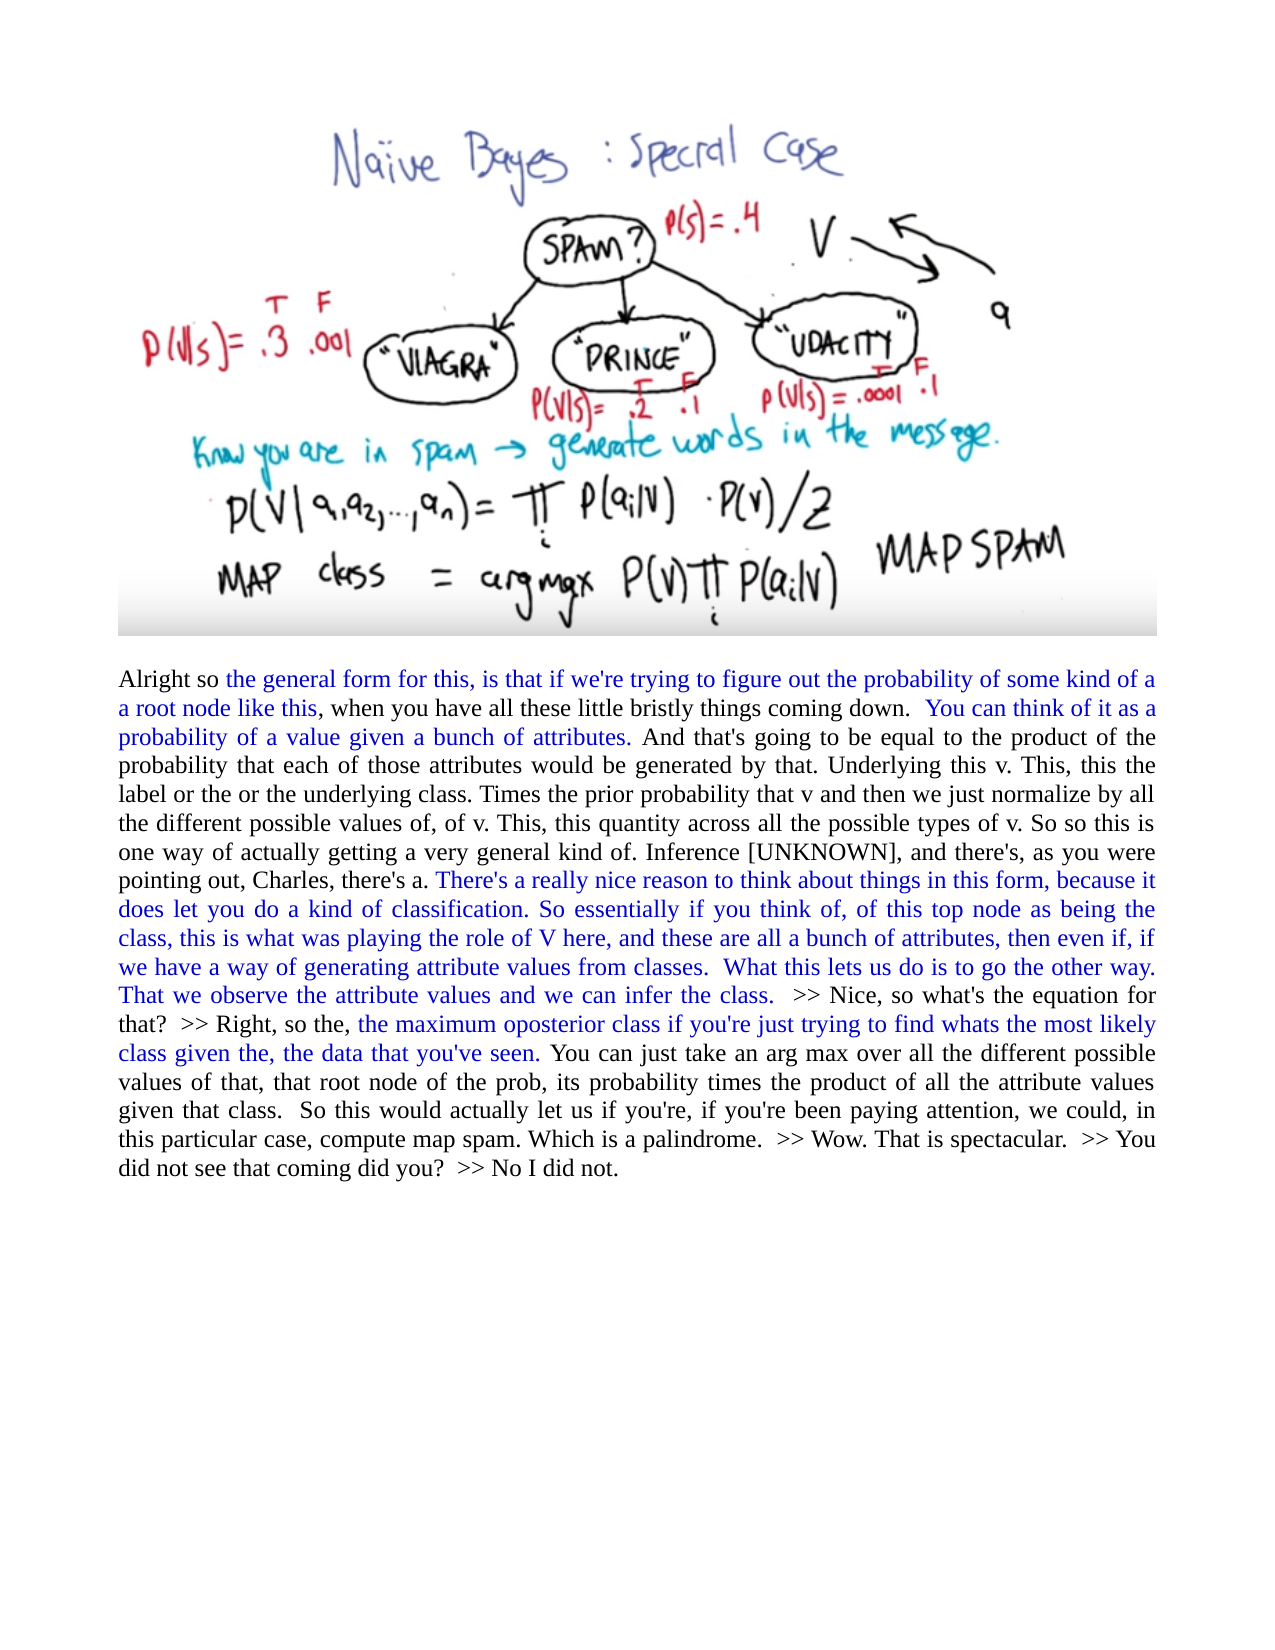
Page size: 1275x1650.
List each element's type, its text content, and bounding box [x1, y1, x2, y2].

picture [118, 118, 1157, 636]
text Alright so the general form for this, is that if we're trying to figure out the probability of some kind of a a root node like this, when you have all these little bristly things coming down. You can think of it as a probability of a value given a bunch of attributes. And that's going to be equal to the product of the probability that each of those attributes would be generated by that. Underlying this v. This, this the label or the or the underlying class. Times the prior probability that v and then we just normalize by all the different possible values of, of v. This, this quantity across all the possible types of v. So so this is one way of actually getting a very general kind of. Inference [UNKNOWN], and there's, as you were pointing out, Charles, there's a. There's a really nice reason to think about things in this form, because it does let you do a kind of classification. So essentially if you think of, of this top node as being the class, this is what was playing the role of V here, and these are all a bunch of attributes, then even if, if we have a way of generating attribute values from classes. What this lets us do is to go the other way. That we observe the attribute values and we can infer the class. >> Nice, so what's the equation for that? >> Right, so the, the maximum oposterior class if you're just trying to find whats the most likely class given the, the data that you've seen. You can just take an arg max over all the different possible values of that, that root node of the prob, its probability times the product of all the attribute values given that class. So this would actually let us if you're, if you're been paying attention, we could, in this particular case, compute map spam. Which is a palindrome. >> Wow. That is spectacular. >> You did not see that coming did you? >> No I did not. [118, 664, 1157, 1182]
